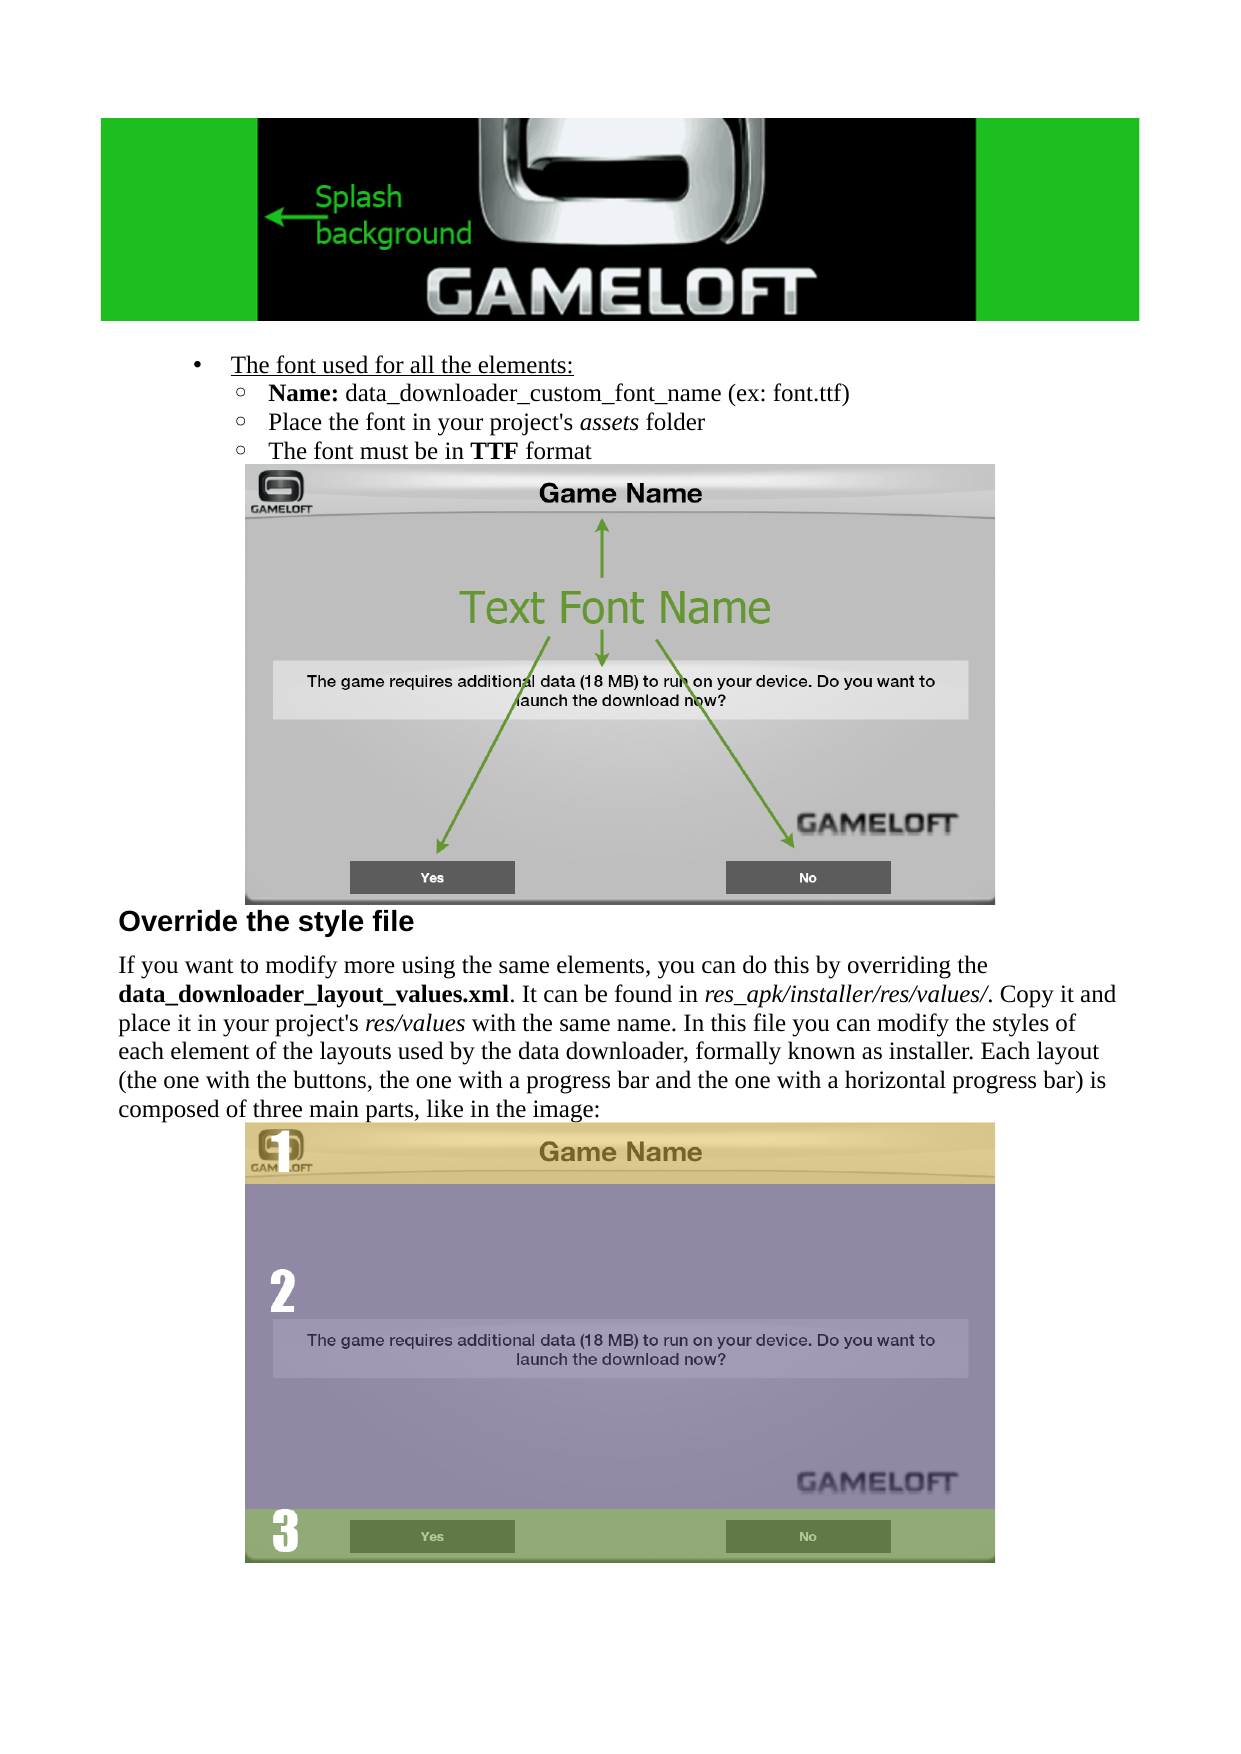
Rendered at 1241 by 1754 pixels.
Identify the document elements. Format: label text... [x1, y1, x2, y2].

picture [245, 1122, 995, 1563]
subtitle Override the style file [118, 490, 1122, 938]
list The font must be in TTF format [231, 436, 1122, 465]
picture [245, 464, 995, 905]
list The font used for all the elements: [193, 350, 1122, 378]
text If you want to modify more using the same elements, you can do this by overriding the data_downloader_layout_values.xml. It can be found in res_apk/installer/res/values/. Copy it and place it in your project's res/values with the same name. In this file you can modify the styles of each element of the layouts used by the data downloader, formally known as installer. Each layout (the one with the buttons, the one with a progress bar and the one with a horizontal progress bar) is composed of three main parts, like in the image: [118, 950, 1122, 1123]
list Place the font in your project's assets folder [231, 407, 1122, 436]
picture [100, 118, 1140, 321]
list Name: data_downloader_custom_font_name (ex: font.ttf) [231, 378, 1122, 407]
